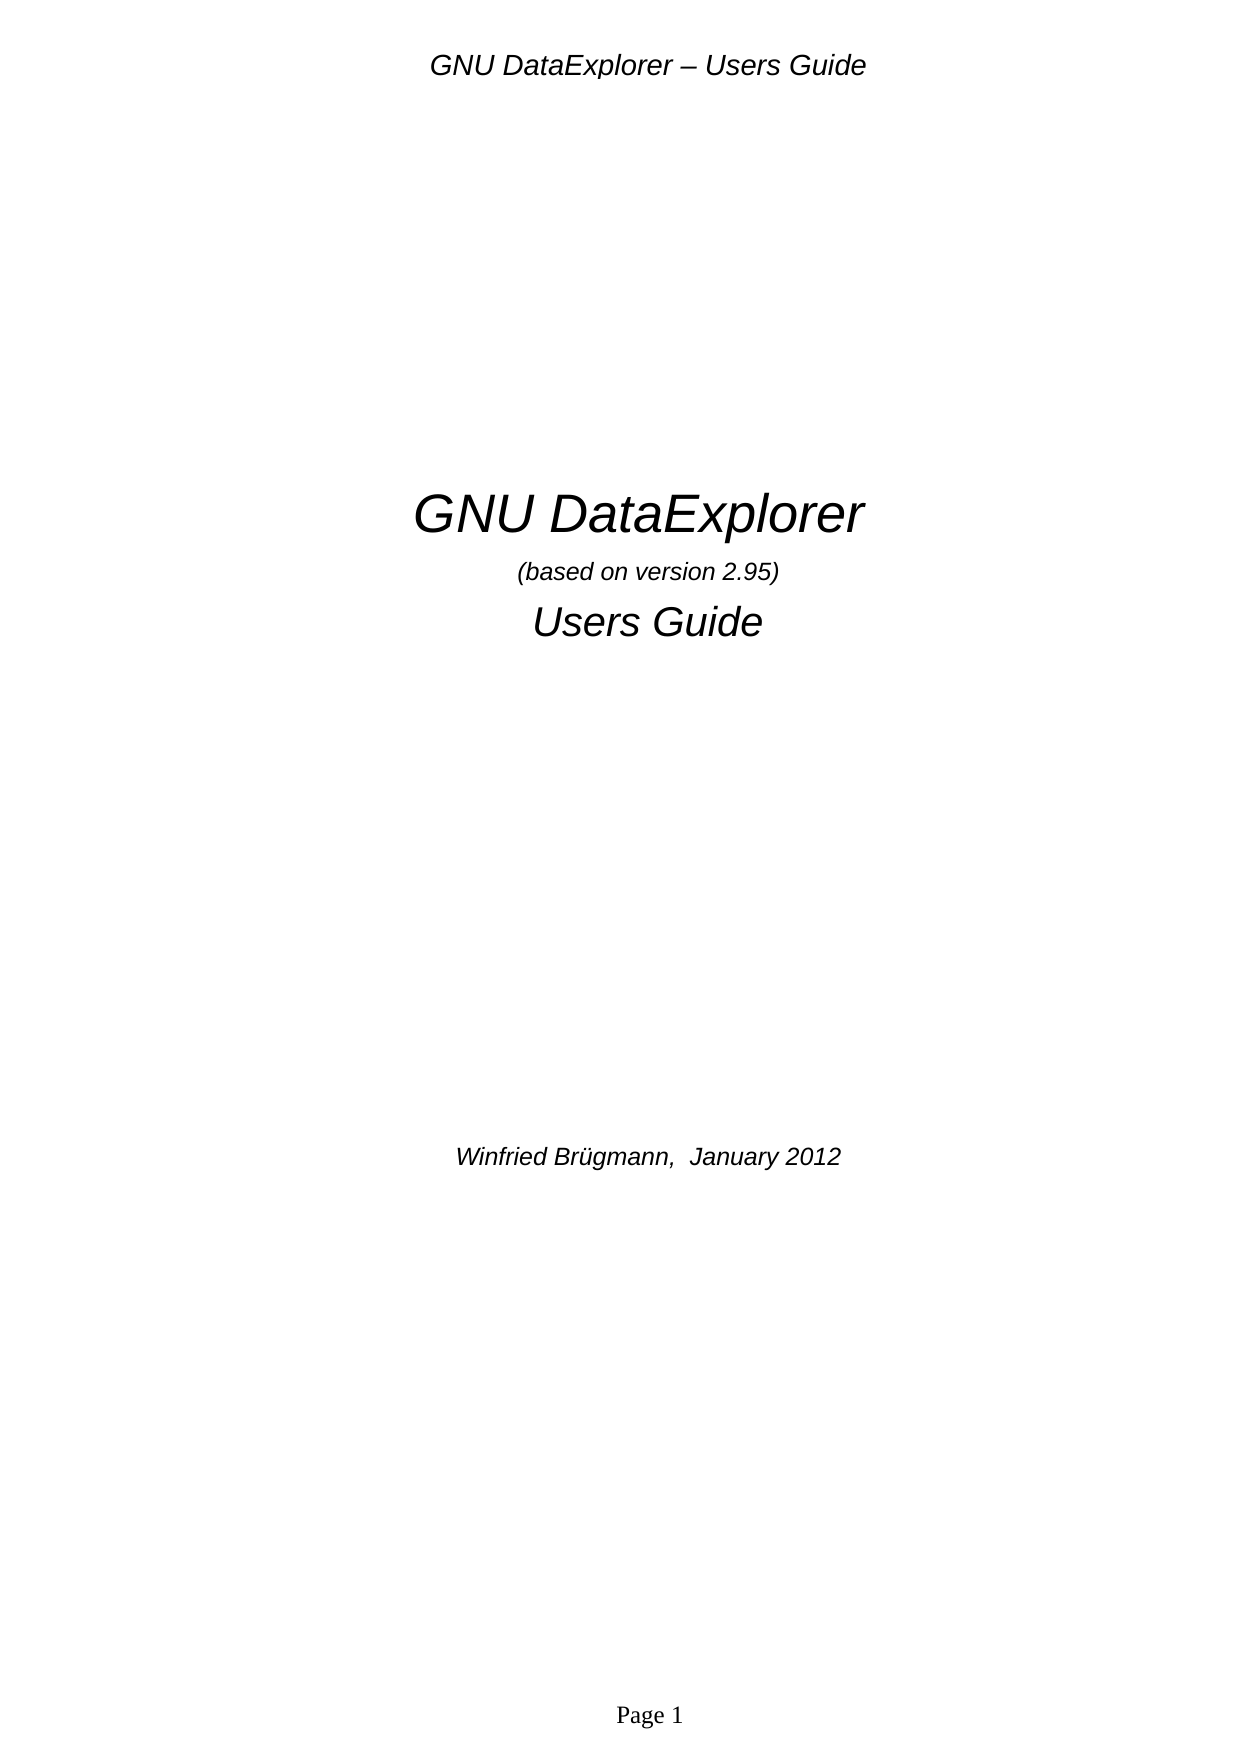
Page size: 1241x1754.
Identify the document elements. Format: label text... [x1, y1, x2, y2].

text GNU DataExplorer [118, 482, 1181, 544]
text Users Guide [118, 598, 1181, 646]
text (based on version 2.95) [118, 557, 1181, 585]
text Winfried Brügmann, January 2012 [118, 1142, 1181, 1170]
